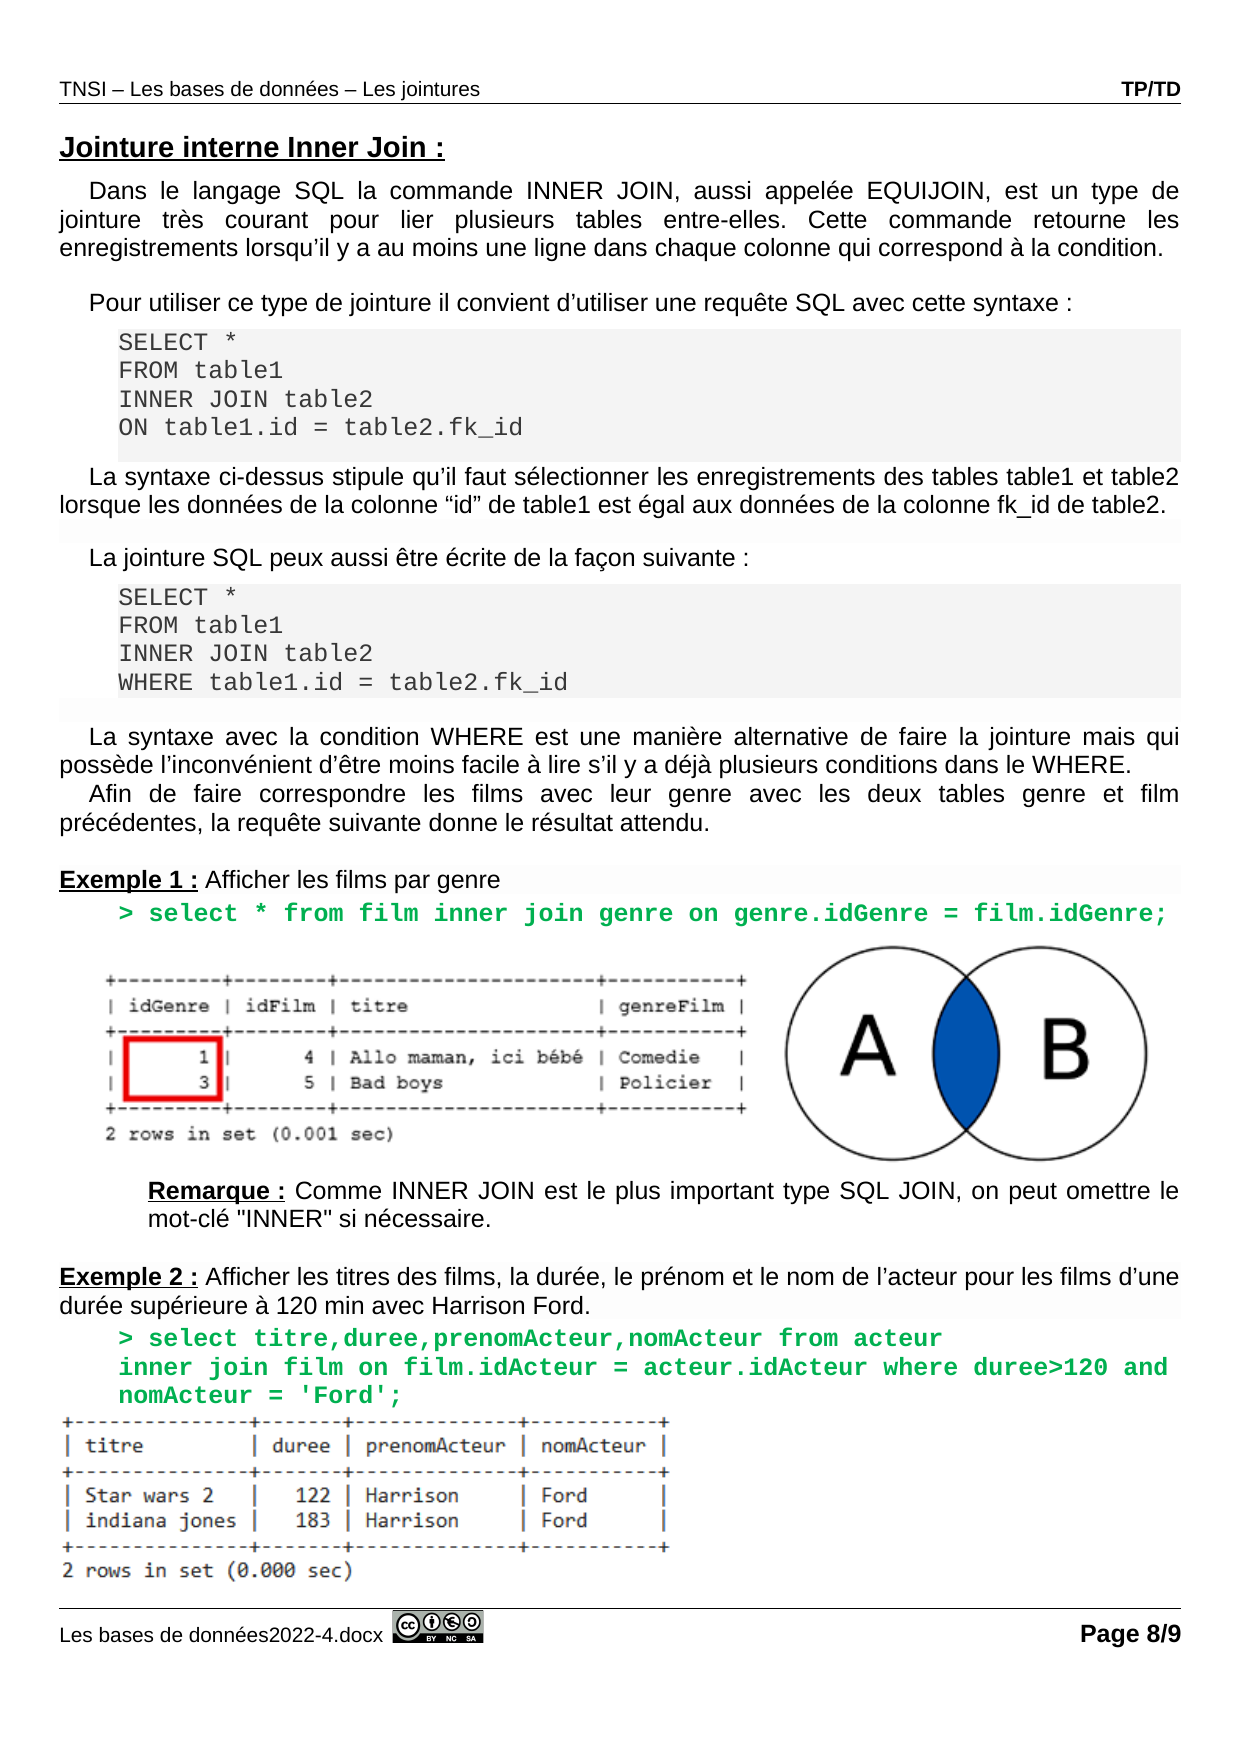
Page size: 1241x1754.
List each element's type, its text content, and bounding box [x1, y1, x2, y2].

text FROM table1 [118, 613, 1181, 641]
text Afin de faire correspondre les films avec leur genre avec les deux tables genre et film précédentes, la requête suivante donne le résultat attendu. [59, 779, 1181, 837]
text FROM table1 [118, 358, 1181, 386]
text SELECT * [118, 584, 1181, 613]
text WHERE table1.id = table2.fk_id [118, 669, 1181, 698]
text > select * from film inner join genre on genre.idGenre = film.idGenre; [118, 900, 1181, 929]
text inner join film on film.idActeur = acteur.idActeur where duree>120 and nomActeur = 'Ford'; [118, 1354, 1181, 1411]
text Pour utiliser ce type de jointure il convient d’utiliser une requête SQL avec cette syntaxe : [59, 288, 1181, 317]
text > select titre,duree,prenomActeur,nomActeur from acteur [118, 1326, 1181, 1354]
text Remarque : Comme INNER JOIN est le plus important type SQL JOIN, on peut omettre le mot-clé "INNER" si nécessaire. [148, 1176, 1181, 1233]
text Exemple 1 : Afficher les films par genre [59, 865, 1181, 894]
text ON table1.id = table2.fk_id [118, 414, 1181, 443]
text INNER JOIN table2 [118, 386, 1181, 414]
text INNER JOIN table2 [118, 641, 1181, 669]
text La syntaxe ci-dessus stipule qu’il faut sélectionner les enregistrements des tables table1 et table2 lorsque les données de la colonne “id” de table1 est égal aux données de la colonne fk_id de table2. [59, 462, 1181, 519]
picture [91, 932, 1152, 1172]
text Jointure interne Inner Join : [59, 130, 1181, 163]
text SELECT * [118, 329, 1181, 358]
picture [62, 1410, 680, 1595]
text La jointure SQL peux aussi être écrite de la façon suivante : [59, 543, 1181, 572]
text Exemple 2 : Afficher les titres des films, la durée, le prénom et le nom de l’acteur pour les films d’une durée supérieure à 120 min avec Harrison Ford. [59, 1262, 1181, 1319]
text La syntaxe avec la condition WHERE est une manière alternative de faire la jointure mais qui possède l’inconvénient d’être moins facile à lire s’il y a déjà plusieurs conditions dans le WHERE. [59, 722, 1181, 779]
picture [392, 1610, 484, 1643]
text Dans le langage SQL la commande INNER JOIN, aussi appelée EQUIJOIN, est un type de jointure très courant pour lier plusieurs tables entre-elles. Cette commande retourne les enregistrements lorsqu’il y a au moins une ligne dans chaque colonne qui correspond à la condition. [59, 176, 1181, 262]
